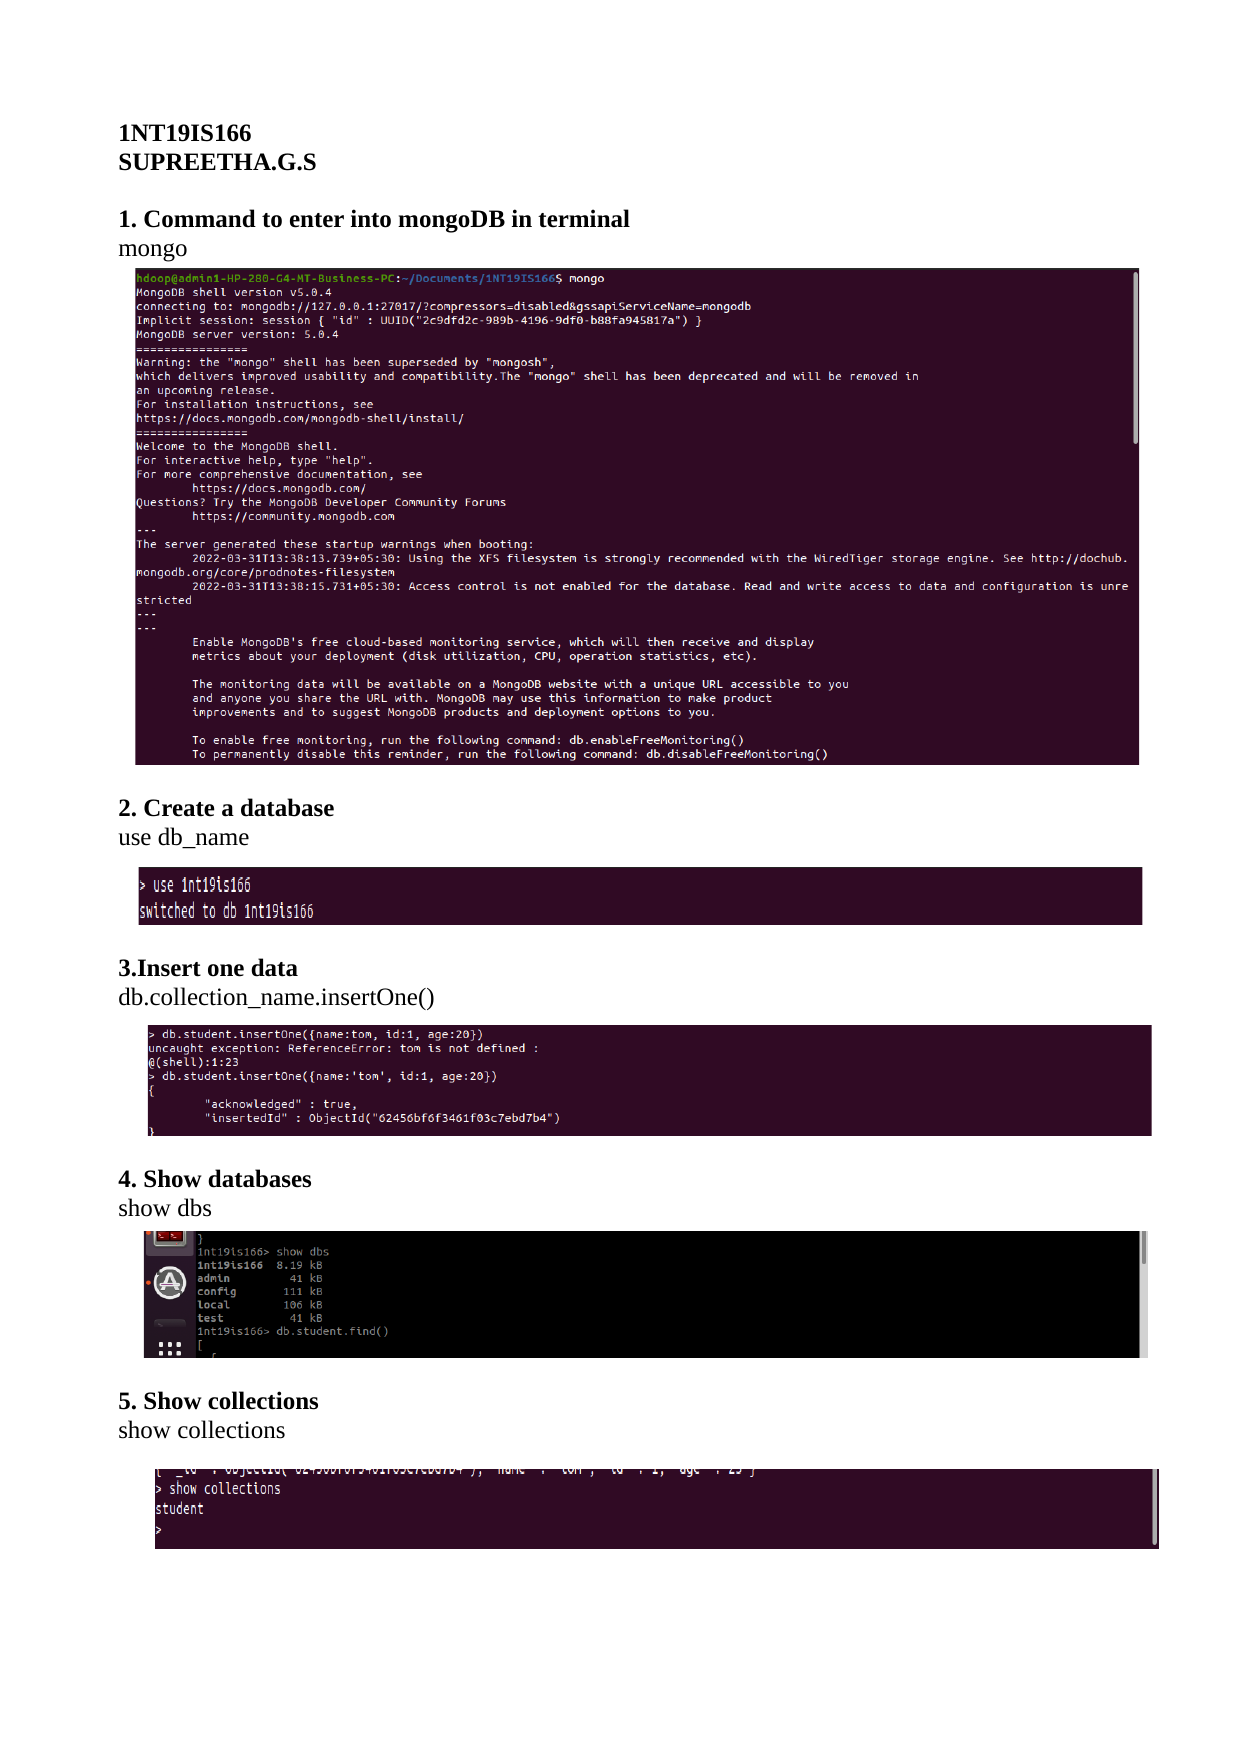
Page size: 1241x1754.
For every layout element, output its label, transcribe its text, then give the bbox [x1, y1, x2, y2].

text show collections [118, 1415, 1122, 1444]
picture [138, 867, 1143, 882]
text 5. Show collections [118, 1386, 1122, 1415]
text 1. Command to enter into mongoDB in terminal [118, 204, 1122, 233]
picture [147, 1025, 1152, 1130]
picture [143, 1316, 1148, 1358]
text 2. Create a database [118, 793, 1122, 822]
text db.collection_name.insertOne() [118, 982, 1122, 1011]
picture [135, 268, 1140, 765]
text SUPREETHA.G.S [118, 147, 1122, 176]
text mongo [118, 233, 1122, 262]
text 3.Insert one data [118, 953, 1122, 982]
text 1NT19IS166 [118, 118, 1122, 147]
text 4. Show databases [118, 1164, 1122, 1193]
text show dbs [118, 1193, 1122, 1221]
text use db_name [118, 822, 1122, 850]
